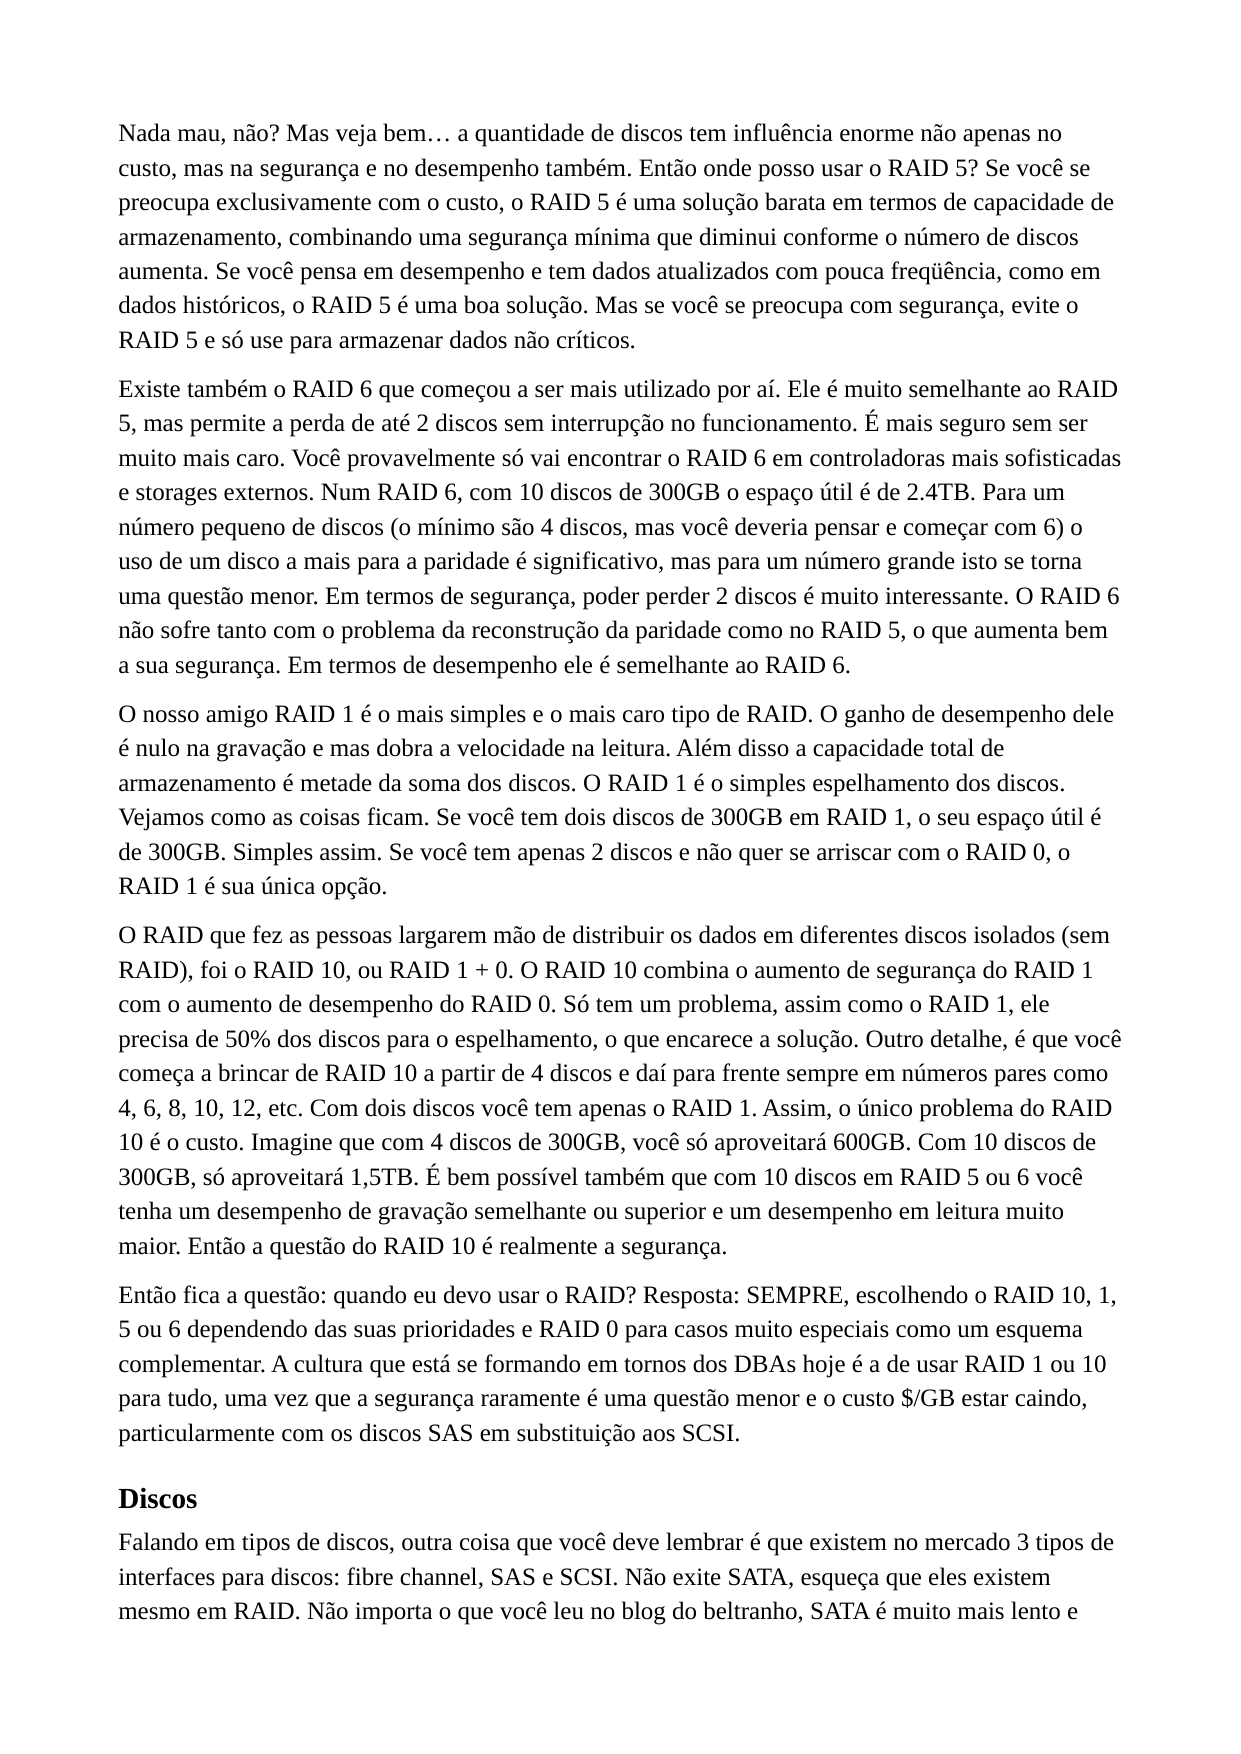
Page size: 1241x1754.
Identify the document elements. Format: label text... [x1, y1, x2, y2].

text O nosso amigo RAID 1 é o mais simples e o mais caro tipo de RAID. O ganho de desempenho dele é nulo na gravação e mas dobra a velocidade na leitura. Além disso a capacidade total de armazenamento é metade da soma dos discos. O RAID 1 é o simples espelhamento dos discos. Vejamos como as coisas ficam. Se você tem dois discos de 300GB em RAID 1, o seu espaço útil é de 300GB. Simples assim. Se você tem apenas 2 discos e não quer se arriscar com o RAID 0, o RAID 1 é sua única opção. [118, 699, 1122, 900]
text Existe também o RAID 6 que começou a ser mais utilizado por aí. Ele é muito semelhante ao RAID 5, mas permite a perda de até 2 discos sem interrupção no funcionamento. É mais seguro sem ser muito mais caro. Você provavelmente só vai encontrar o RAID 6 em controladoras mais sofisticadas e storages externos. Num RAID 6, com 10 discos de 300GB o espaço útil é de 2.4TB. Para um número pequeno de discos (o mínimo são 4 discos, mas você deveria pensar e começar com 6) o uso de um disco a mais para a paridade é significativo, mas para um número grande isto se torna uma questão menor. Em termos de segurança, poder perder 2 discos é muito interessante. O RAID 6 não sofre tanto com o problema da reconstrução da paridade como no RAID 5, o que aumenta bem a sua segurança. Em termos de desempenho ele é semelhante ao RAID 6. [118, 374, 1122, 679]
text O RAID que fez as pessoas largarem mão de distribuir os dados em diferentes discos isolados (sem RAID), foi o RAID 10, ou RAID 1 + 0. O RAID 10 combina o aumento de segurança do RAID 1 com o aumento de desempenho do RAID 0. Só tem um problema, assim como o RAID 1, ele precisa de 50% dos discos para o espelhamento, o que encarece a solução. Outro detalhe, é que você começa a brincar de RAID 10 a partir de 4 discos e daí para frente sempre em números pares como 4, 6, 8, 10, 12, etc. Com dois discos você tem apenas o RAID 1. Assim, o único problema do RAID 10 é o custo. Imagine que com 4 discos de 300GB, você só aproveitará 600GB. Com 10 discos de 300GB, só aproveitará 1,5TB. É bem possível também que com 10 discos em RAID 5 ou 6 você tenha um desempenho de gravação semelhante ou superior e um desempenho em leitura muito maior. Então a questão do RAID 10 é realmente a segurança. [118, 920, 1122, 1259]
subtitle Discos [118, 1481, 1122, 1515]
text Nada mau, não? Mas veja bem… a quantidade de discos tem influência enorme não apenas no custo, mas na segurança e no desempenho também. Então onde posso usar o RAID 5? Se você se preocupa exclusivamente com o custo, o RAID 5 é uma solução barata em termos de capacidade de armazenamento, combinando uma segurança mínima que diminui conforme o número de discos aumenta. Se você pensa em desempenho e tem dados atualizados com pouca freqüência, como em dados históricos, o RAID 5 é uma boa solução. Mas se você se preocupa com segurança, evite o RAID 5 e só use para armazenar dados não críticos. [118, 118, 1122, 354]
text Então fica a questão: quando eu devo usar o RAID? Resposta: SEMPRE, escolhendo o RAID 10, 1, 5 ou 6 dependendo das suas prioridades e RAID 0 para casos muito especiais como um esquema complementar. A cultura que está se formando em tornos dos DBAs hoje é a de usar RAID 1 ou 10 para tudo, uma vez que a segurança raramente é uma questão menor e o custo $/GB estar caindo, particularmente com os discos SAS em substituição aos SCSI. [118, 1280, 1122, 1446]
text Falando em tipos de discos, outra coisa que você deve lembrar é que existem no mercado 3 tipos de interfaces para discos: fibre channel, SAS e SCSI. Não exite SATA, esqueça que eles existem mesmo em RAID. Não importa o que você leu no blog do beltranho, SATA é muito mais lento e [118, 1527, 1122, 1625]
